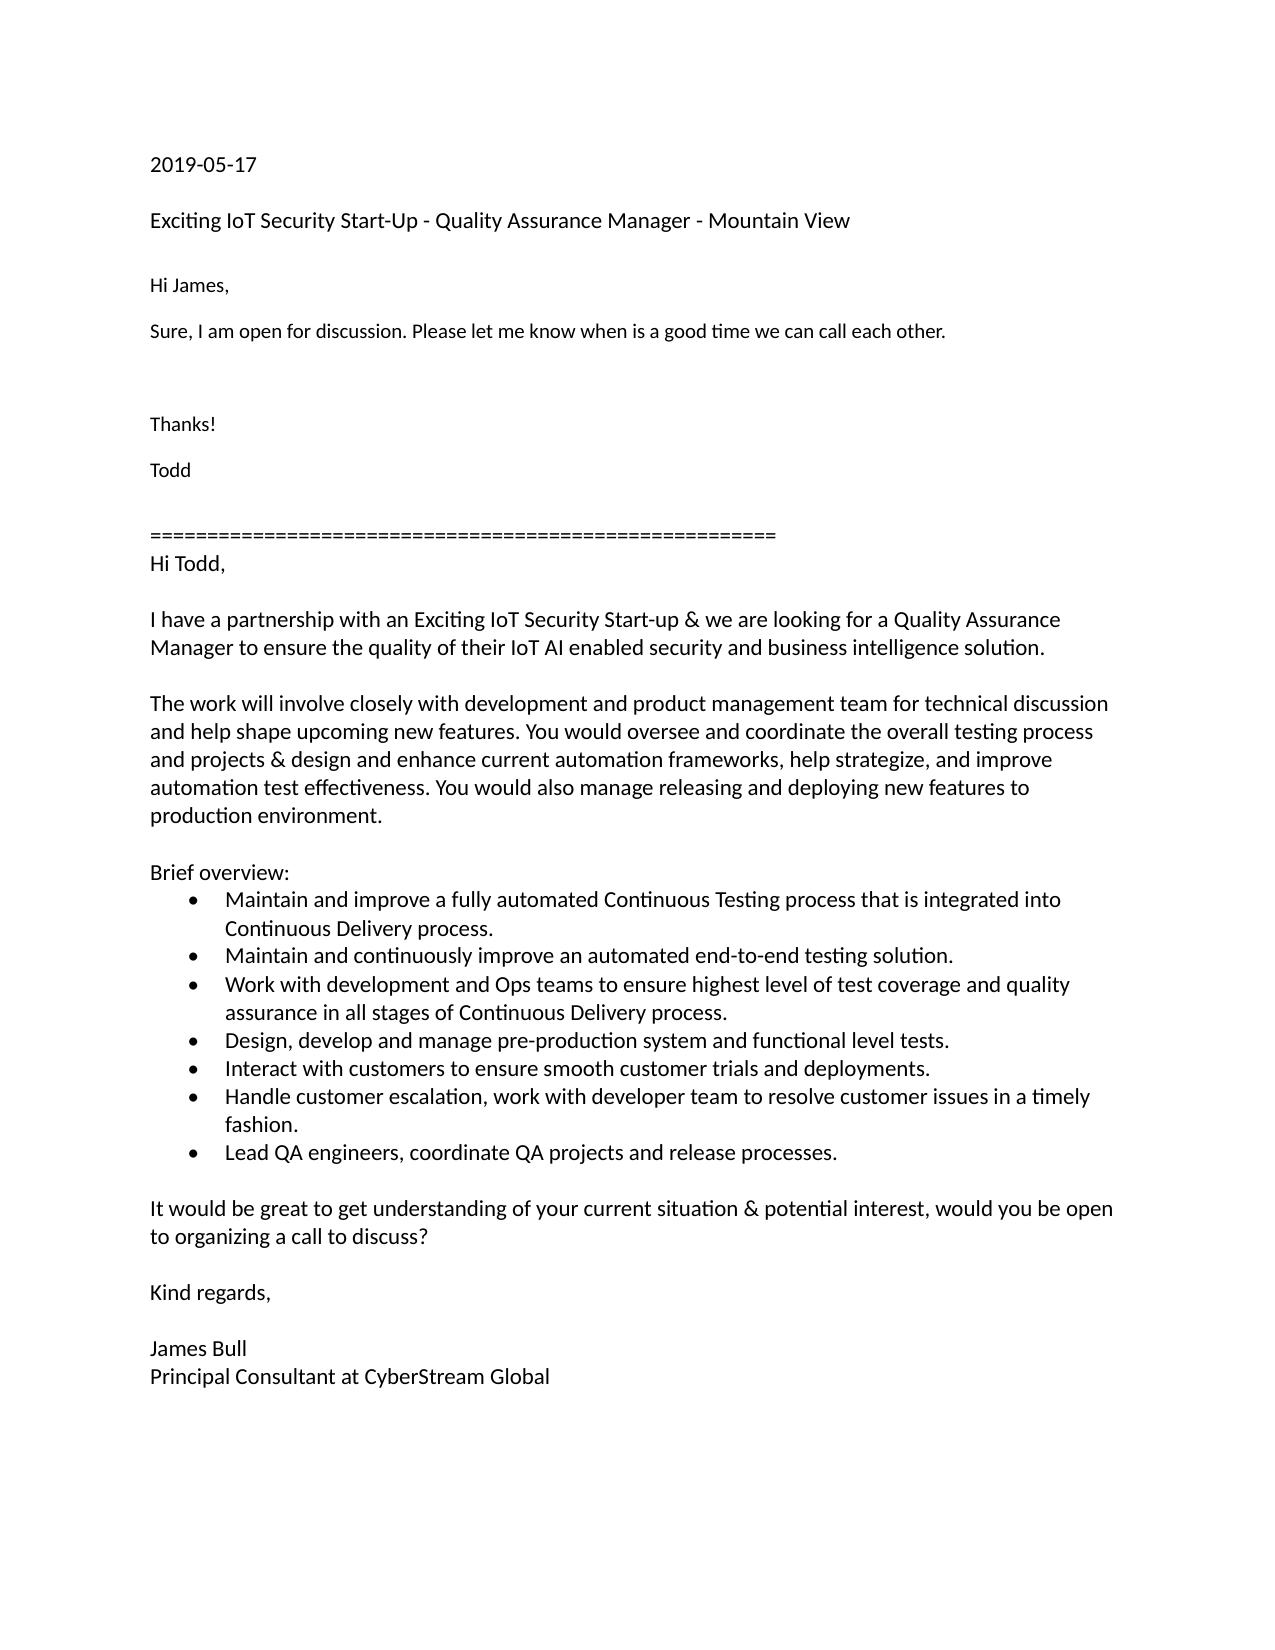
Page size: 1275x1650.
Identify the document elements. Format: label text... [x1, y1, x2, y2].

text Brief overview: [150, 858, 1125, 886]
text The work will involve closely with development and product management team for technical discussion and help shape upcoming new features. You would oversee and coordinate the overall testing process and projects & design and enhance current automation frameworks, help strategize, and improve automation test effectiveness. You would also manage releasing and deploying new features to production environment. [150, 689, 1125, 829]
text It would be great to get understanding of your current situation & potential interest, would you be open to organizing a call to discuss? [150, 1194, 1125, 1250]
text Thanks! [150, 411, 1125, 437]
text Sure, I am open for discussion. Please let me know when is a good time we can call each other. [150, 319, 1125, 344]
list Maintain and improve a fully automated Continuous Testing process that is integrated into Continuous Delivery process. [187, 886, 1125, 942]
text Hi James, [150, 272, 1125, 298]
text Principal Consultant at CyberStream Global [150, 1362, 1125, 1390]
text Todd [150, 457, 1125, 483]
list Design, develop and manage pre-production system and functional level tests. [187, 1026, 1125, 1054]
list Maintain and continuously improve an automated end-to-end testing solution. [187, 942, 1125, 970]
text 2019-05-17 [150, 150, 1125, 178]
list Lead QA engineers, coordinate QA projects and release processes. [187, 1138, 1125, 1166]
text Hi Todd, [150, 549, 1125, 577]
list Work with development and Ops teams to ensure highest level of test coverage and quality assurance in all stages of Continuous Delivery process. [187, 970, 1125, 1026]
text James Bull [150, 1334, 1125, 1362]
text ======================================================= [150, 521, 1125, 549]
text Kind regards, [150, 1278, 1125, 1306]
text I have a partnership with an Exciting IoT Security Start-up & we are looking for a Quality Assurance Manager to ensure the quality of their IoT AI enabled security and business intelligence solution. [150, 605, 1125, 661]
list Handle customer escalation, work with developer team to resolve customer issues in a timely fashion. [187, 1082, 1125, 1138]
text Exciting IoT Security Start-Up - Quality Assurance Manager - Mountain View [150, 206, 1125, 234]
list Interact with customers to ensure smooth customer trials and deployments. [187, 1054, 1125, 1082]
